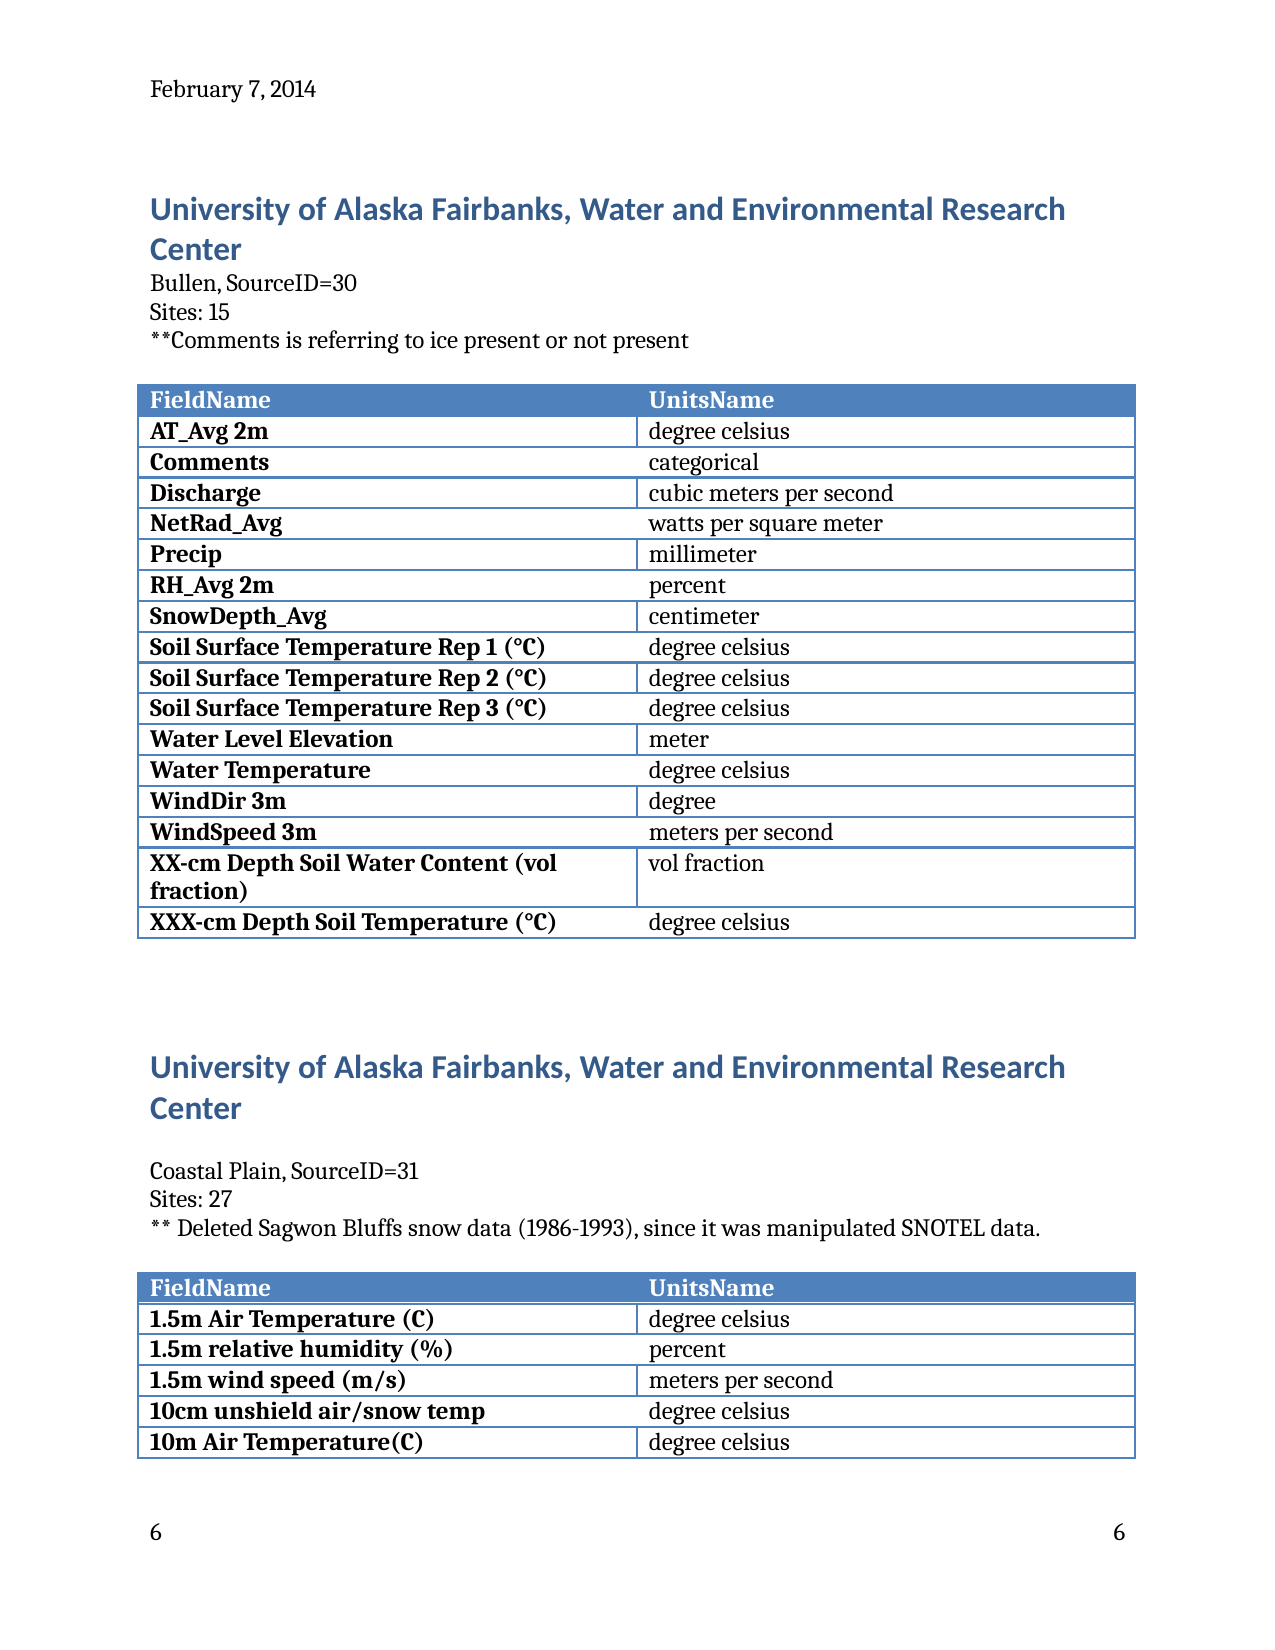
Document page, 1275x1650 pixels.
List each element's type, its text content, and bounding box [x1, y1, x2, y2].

subtitle University of Alaska Fairbanks, Water and Environmental Research Center [150, 1046, 1125, 1128]
table_cell degree celsius [638, 417, 1134, 446]
table_cell AT_Avg 2m [139, 417, 636, 446]
text Sites: 15 [150, 298, 1125, 326]
table_cell Precip [139, 540, 636, 569]
table_cell degree celsius [638, 1428, 1134, 1457]
text Sites: 27 [150, 1185, 1125, 1214]
table_cell meter [638, 725, 1134, 754]
table_cell percent [637, 571, 1134, 600]
table_cell watts per square meter [637, 509, 1134, 538]
table_cell 10m Air Temperature(C) [139, 1428, 636, 1457]
table_cell Comments [139, 448, 637, 476]
table_cell 10cm unshield air/snow temp [139, 1397, 637, 1426]
table_cell XX-cm Depth Soil Water Content (vol fraction) [139, 849, 636, 906]
table_cell categorical [637, 448, 1134, 476]
table_header UnitsName [637, 386, 1134, 415]
table_cell Water Level Elevation [139, 725, 636, 754]
table_cell NetRad_Avg [139, 509, 637, 538]
table_cell millimeter [638, 540, 1134, 569]
table_header FieldName [139, 386, 637, 415]
table_cell cubic meters per second [638, 479, 1134, 507]
text Bullen, SourceID=30 [150, 269, 1125, 298]
text ** Deleted Sagwon Bluffs snow data (1986-1993), since it was manipulated SNOTEL data. [150, 1214, 1125, 1243]
table_cell meters per second [638, 1366, 1134, 1395]
text Coastal Plain, SourceID=31 [150, 1157, 1125, 1185]
text **Comments is referring to ice present or not present [150, 326, 1125, 355]
table_cell Water Temperature [139, 756, 637, 785]
table_cell 1.5m Air Temperature (C) [139, 1305, 636, 1333]
table_cell degree celsius [637, 1397, 1134, 1426]
table_cell percent [637, 1335, 1134, 1364]
table_cell degree celsius [638, 664, 1134, 692]
table_cell XXX-cm Depth Soil Temperature (°C) [139, 908, 637, 937]
table_cell Soil Surface Temperature Rep 3 (°C) [139, 694, 637, 723]
table_cell centimeter [638, 602, 1134, 631]
table_cell SnowDepth_Avg [139, 602, 636, 631]
table_cell WindDir 3m [139, 787, 636, 816]
table_cell degree celsius [637, 756, 1134, 785]
table_cell vol fraction [638, 849, 1134, 906]
table_cell degree celsius [637, 633, 1134, 661]
table_cell Discharge [139, 479, 636, 507]
table_cell meters per second [637, 818, 1134, 846]
table_header FieldName [139, 1274, 637, 1302]
table_cell degree celsius [637, 908, 1134, 937]
table_cell degree celsius [637, 694, 1134, 723]
table_cell 1.5m wind speed (m/s) [139, 1366, 636, 1395]
table_header UnitsName [637, 1274, 1134, 1302]
table_cell Soil Surface Temperature Rep 1 (°C) [139, 633, 637, 661]
table_cell Soil Surface Temperature Rep 2 (°C) [139, 664, 636, 692]
table_cell degree celsius [638, 1305, 1134, 1333]
table_cell degree [638, 787, 1134, 816]
table_cell 1.5m relative humidity (%) [139, 1335, 637, 1364]
table_cell WindSpeed 3m [139, 818, 637, 846]
subtitle University of Alaska Fairbanks, Water and Environmental Research Center [150, 187, 1125, 269]
table_cell RH_Avg 2m [139, 571, 637, 600]
